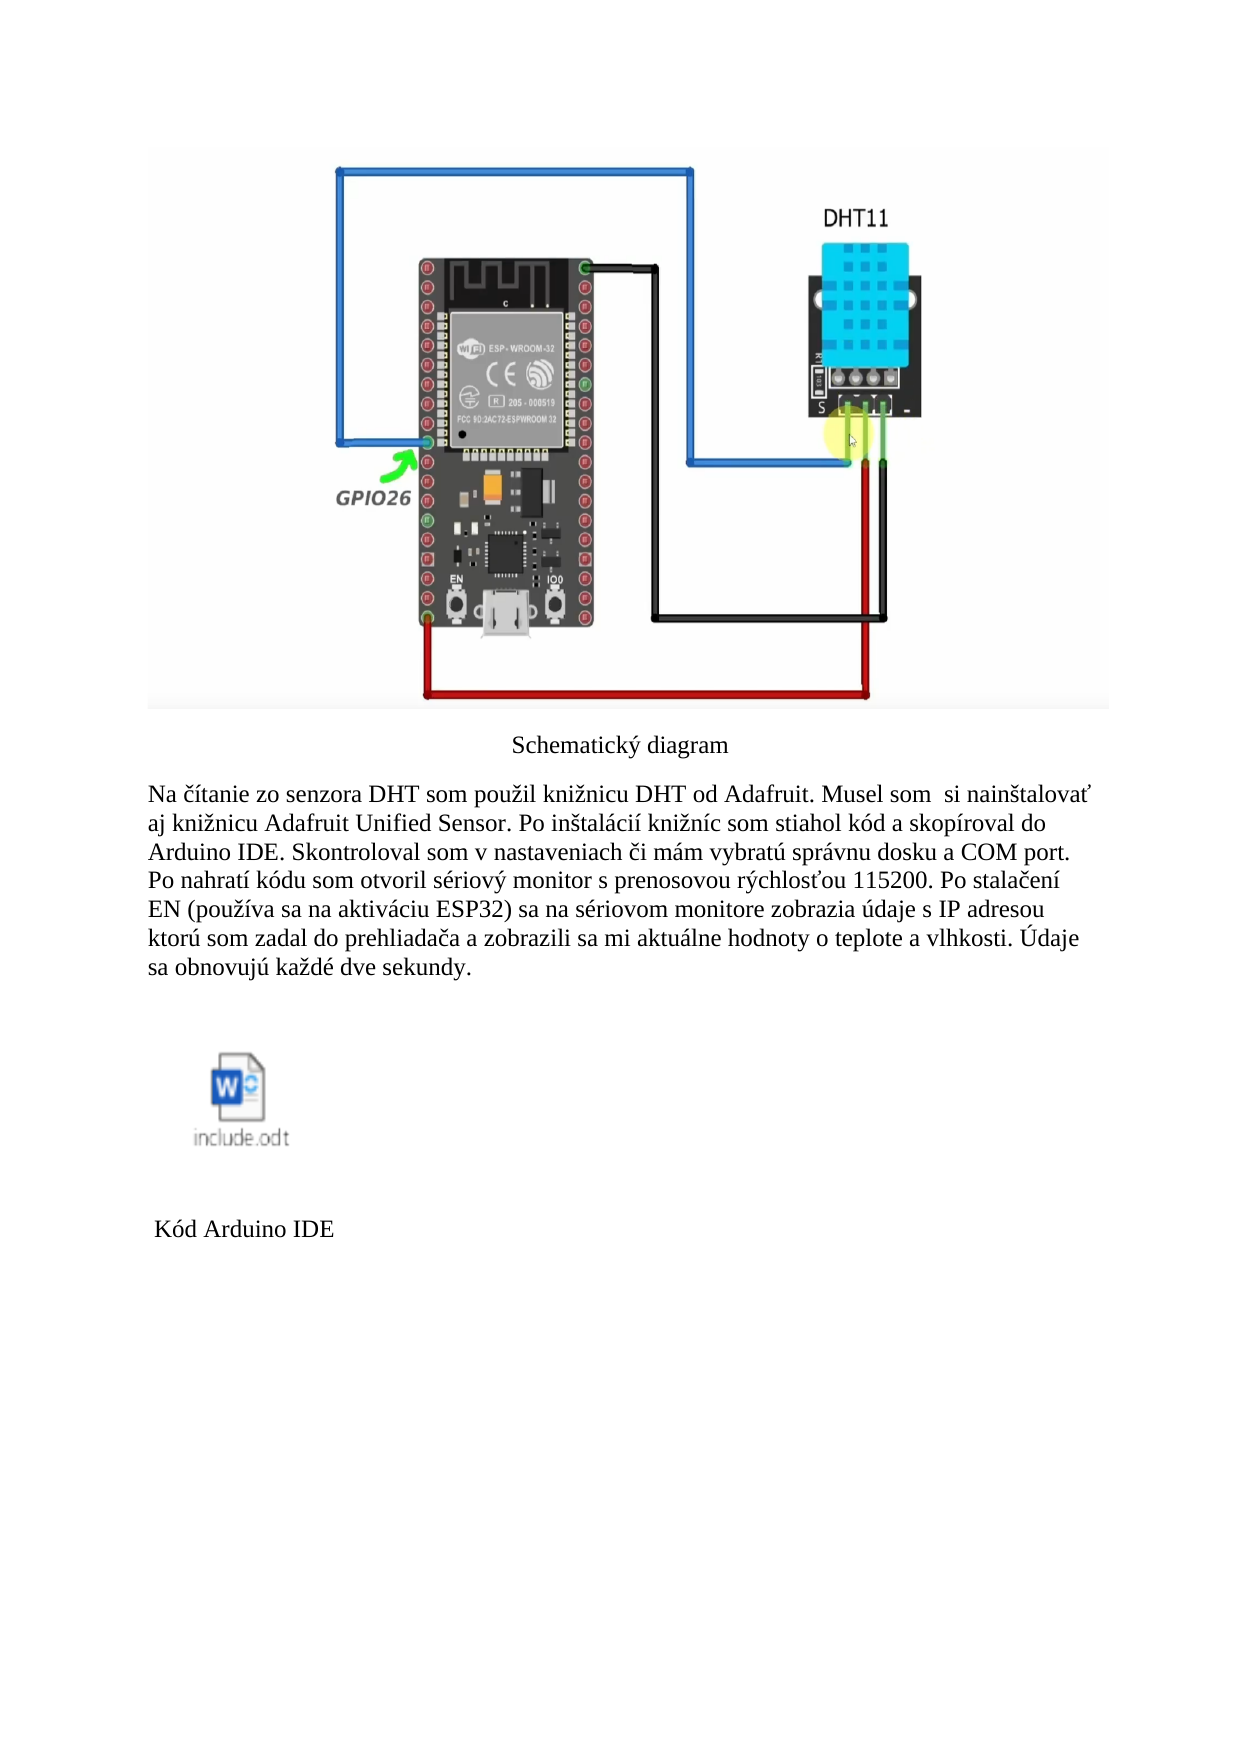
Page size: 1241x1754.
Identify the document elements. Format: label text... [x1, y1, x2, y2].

text Schematický diagram [148, 730, 1093, 758]
text Kód Arduino IDE [148, 1214, 1093, 1243]
text Na čítanie zo senzora DHT som použil knižnicu DHT od Adafruit. Musel som si nainštalovať aj knižnicu Adafruit Unified Sensor. Po inštalácií knižníc som stiahol kód a skopíroval do Arduino IDE. Skontroloval som v nastaveniach či mám vybratú správnu dosku a COM port. Po nahratí kódu som otvoril sériový monitor s prenosovou rýchlosťou 115200. Po stalačení EN (používa sa na aktiváciu ESP32) sa na sériovom monitore zobrazia údaje s IP adresou ktorú som zadal do prehliadača a zobrazili sa mi aktuálne hodnoty o teplote a vlhkosti. Údaje sa obnovujú každé dve sekundy. [148, 779, 1093, 981]
